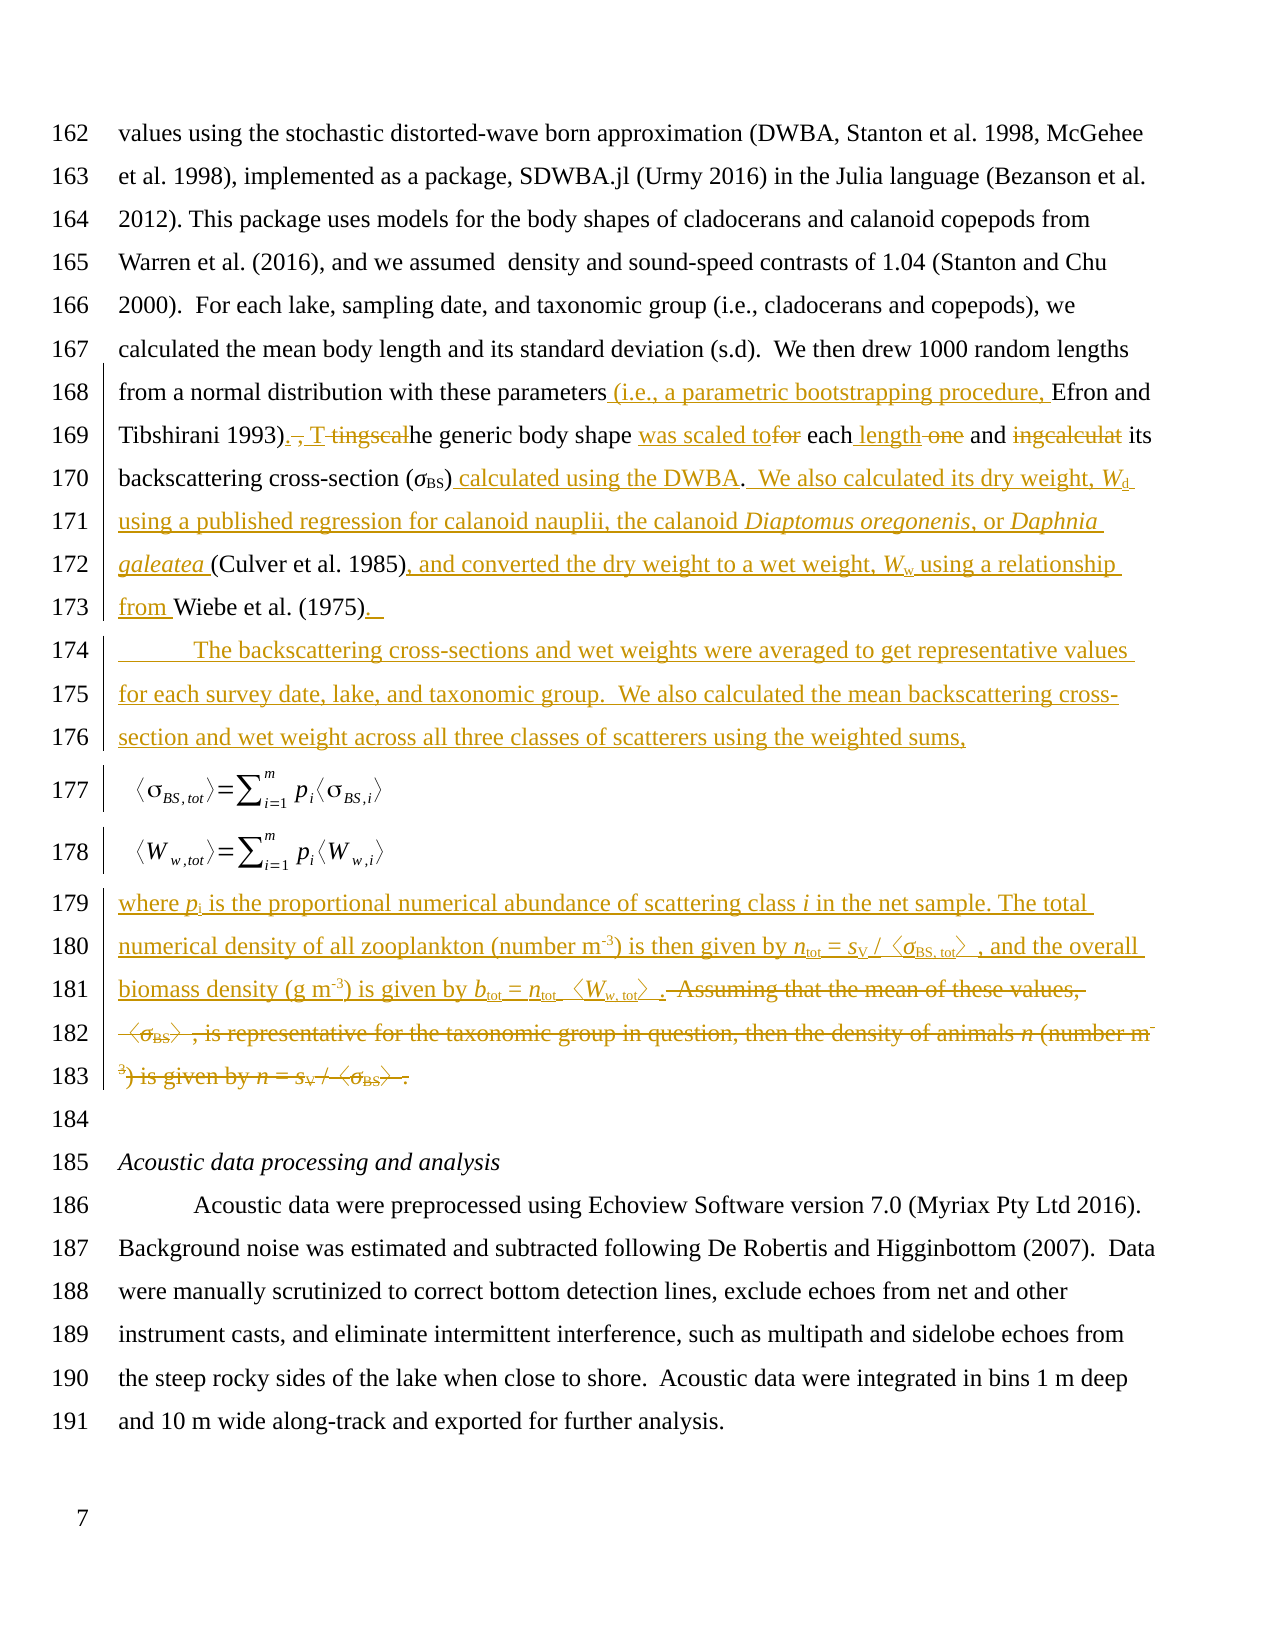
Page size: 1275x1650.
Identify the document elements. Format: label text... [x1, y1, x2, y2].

text Acoustic data processing and analysis [118, 1147, 1157, 1176]
text values using the stochastic distorted-wave born approximation (DWBA, Stanton et al. 1998, McGehee et al. 1998)⁠, implemented as a package, SDWBA.jl (Urmy 2016)⁠ in the Julia language (Bezanson et al. 2012)⁠. This package uses models for the body shapes of cladocerans and calanoid copepods from Warren et al. (2016)⁠, and we assumed density and sound-speed contrasts of 1.04 (Stanton and Chu 2000)⁠. For each lake, sampling date, and taxonomic group (i.e., cladocerans and copepods), we calculated the mean body length and its standard deviation (s.d). We then drew 1000 random lengths from a normal distribution with these parameters (i.e., a parametric bootstrapping procedure, Efron and Tibshirani 1993⁠). The generic body shape was scaled to each length and its backscattering cross-section (σBS) calculated using the DWBA. We also calculated its dry weight, Wd using a published regression for calanoid nauplii, the calanoid Diaptomus oregonenis, or Daphnia galeatea (Culver et al. 1985)⁠, and converted the dry weight to a wet weight, Ww using a relationship from Wiebe et al. (1975)⁠. [118, 118, 1157, 621]
text The backscattering cross-sections and wet weights were averaged to get representative values for each survey date, lake, and taxonomic group. We also calculated the mean backscattering cross-section and wet weight across all three classes of scatterers using the weighted sums, [118, 636, 1157, 751]
text where pi is the proportional numerical abundance of scattering class i in the net sample. The total numerical density of all zooplankton (number m-3) is then given by ntot = sV /〈σBS, tot〉, and the overall biomass density (g m-3) is given by btot = ntot 〈Ww, tot〉. [118, 888, 1157, 1089]
text Acoustic data were preprocessed using Echoview Software version 7.0 (Myriax Pty Ltd 2016)⁠. Background noise was estimated and subtracted following De Robertis and Higginbottom (2007)⁠. Data were manually scrutinized to correct bottom detection lines, exclude echoes from net and other instrument casts, and eliminate intermittent interference, such as multipath and sidelobe echoes from the steep rocky sides of the lake when close to shore. Acoustic data were integrated in bins 1 m deep and 10 m wide along-track and exported for further analysis. [118, 1190, 1157, 1434]
